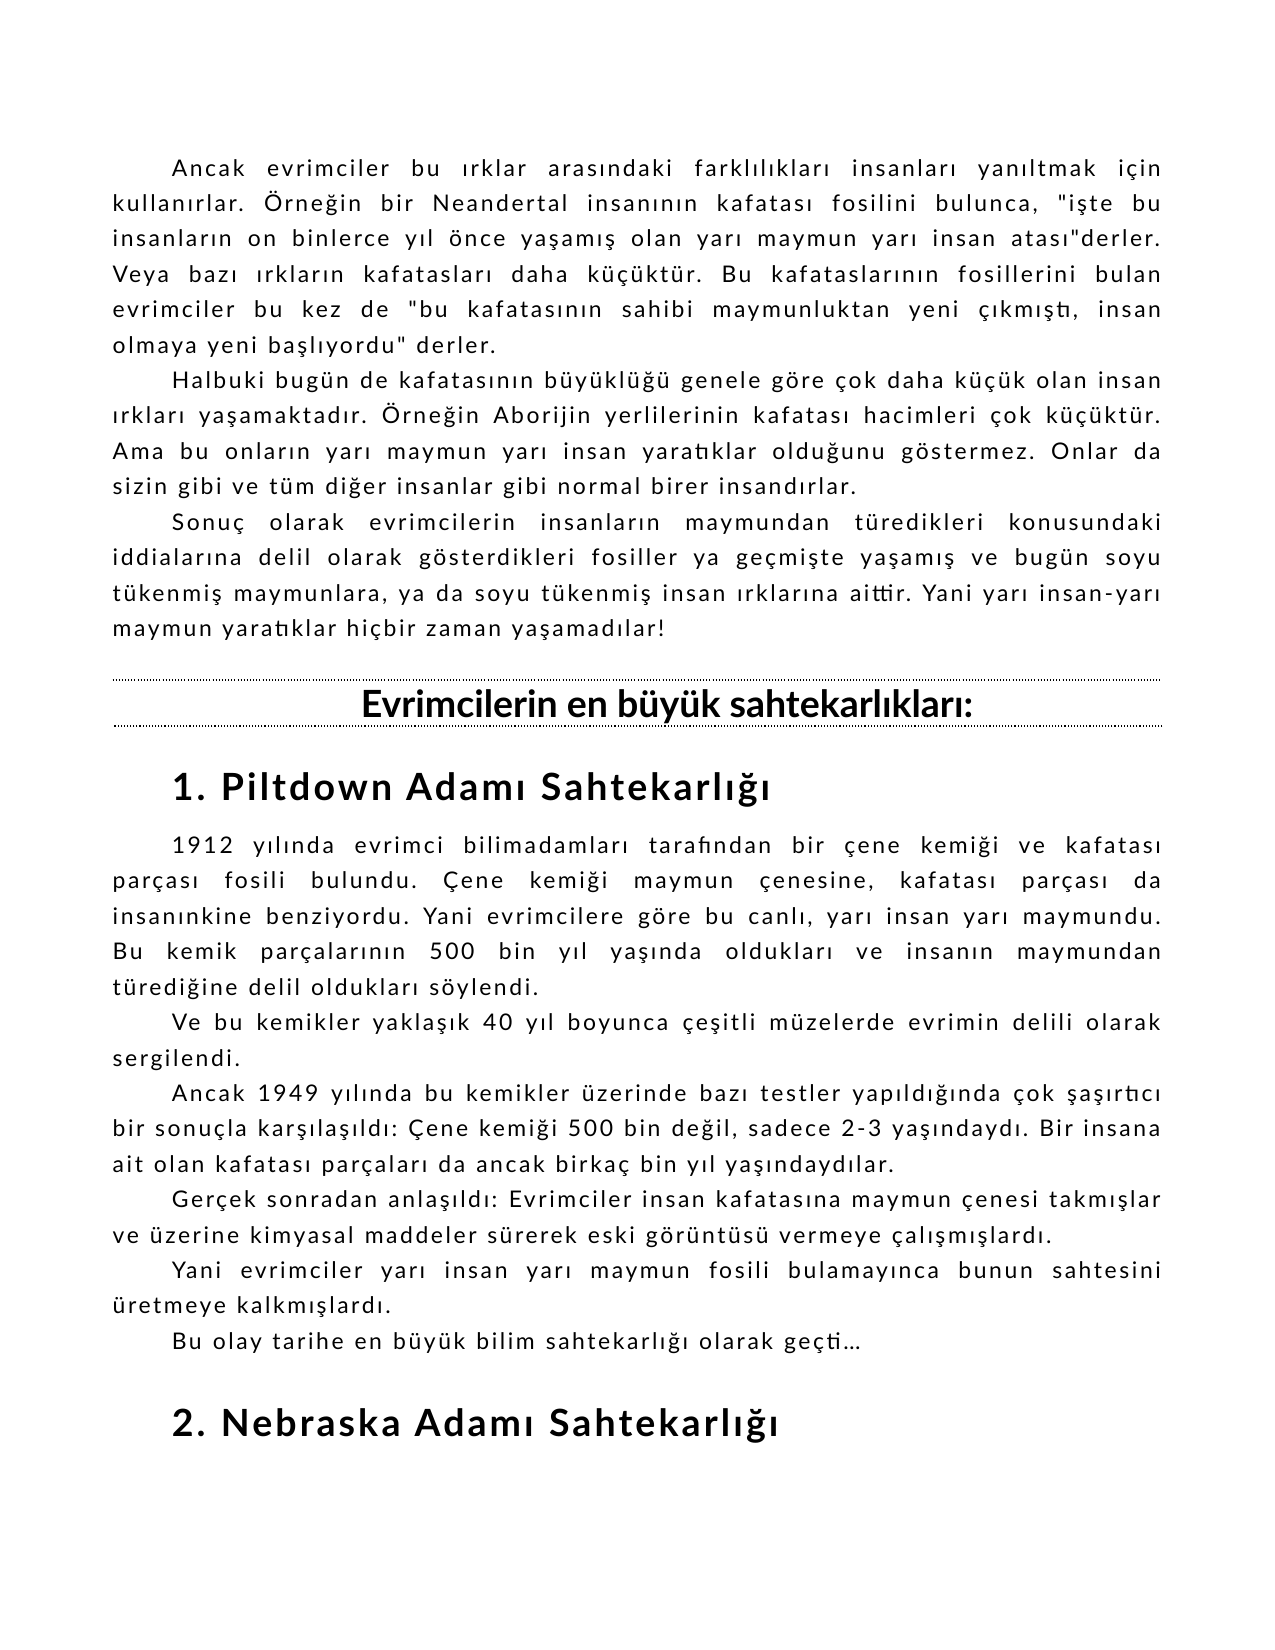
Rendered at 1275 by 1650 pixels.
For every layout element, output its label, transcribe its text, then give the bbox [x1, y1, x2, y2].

text Ancak 1949 yılında bu kemikler üzerinde bazı testler yapıldığında çok şaşırtıcı bir sonuçla karşılaşıldı: Çene kemiği 500 bin değil, sadece 2-3 yaşındaydı. Bir insana ait olan kafatası parçaları da ancak birkaç bin yıl yaşındaydılar. [112, 1073, 1162, 1179]
text 1912 yılında evrimci bilimadamları tarafından bir çene kemiği ve kafatası parçası fosili bulundu. Çene kemiği maymun çenesine, kafatası parçası da insanınkine benziyordu. Yani evrimcilere göre bu canlı, yarı insan yarı maymundu. Bu kemik parçalarının 500 bin yıl yaşında oldukları ve insanın maymundan türediğine delil oldukları söylendi. [112, 825, 1162, 1002]
text 2. Nebraska Adamı Sahtekarlığı [112, 1409, 1162, 1443]
text Halbuki bugün de kafatasının büyüklüğü genele göre çok daha küçük olan insan ırkları yaşamaktadır. Örneğin Aborijin yerlilerinin kafatası hacimleri çok küçüktür. Ama bu onların yarı maymun yarı insan yaratıklar olduğunu göstermez. Onlar da sizin gibi ve tüm diğer insanlar gibi normal birer insandırlar. [112, 360, 1162, 502]
text Ve bu kemikler yaklaşık 40 yıl boyunca çeşitli müzelerde evrimin delili olarak sergilendi. [112, 1002, 1162, 1073]
text Gerçek sonradan anlaşıldı: Evrimciler insan kafatasına maymun çenesi takmışlar ve üzerine kimyasal maddeler sürerek eski görüntüsü vermeye çalışmışlardı. [112, 1179, 1162, 1250]
text Evrimcilerin en büyük sahtekarlıkları: [112, 679, 1162, 727]
text Ancak evrimciler bu ırklar arasındaki farklılıkları insanları yanıltmak için kullanırlar. Örneğin bir Neandertal insanının kafatası fosilini bulunca, "işte bu insanların on binlerce yıl önce yaşamış olan yarı maymun yarı insan atası"derler. Veya bazı ırkların kafatasları daha küçüktür. Bu kafataslarının fosillerini bulan evrimciler bu kez de "bu kafatasının sahibi maymunluktan yeni çıkmıştı, insan olmaya yeni başlıyordu" derler. [112, 148, 1162, 360]
text 1. Piltdown Adamı Sahtekarlığı [112, 774, 1162, 807]
text Bu olay tarihe en büyük bilim sahtekarlığı olarak geçti… [112, 1321, 1162, 1356]
text Sonuç olarak evrimcilerin insanların maymundan türedikleri konusundaki iddialarına delil olarak gösterdikleri fosiller ya geçmişte yaşamış ve bugün soyu tükenmiş maymunlara, ya da soyu tükenmiş insan ırklarına aittir. Yani yarı insan-yarı maymun yaratıklar hiçbir zaman yaşamadılar! [112, 502, 1162, 643]
text Yani evrimciler yarı insan yarı maymun fosili bulamayınca bunun sahtesini üretmeye kalkmışlardı. [112, 1250, 1162, 1321]
